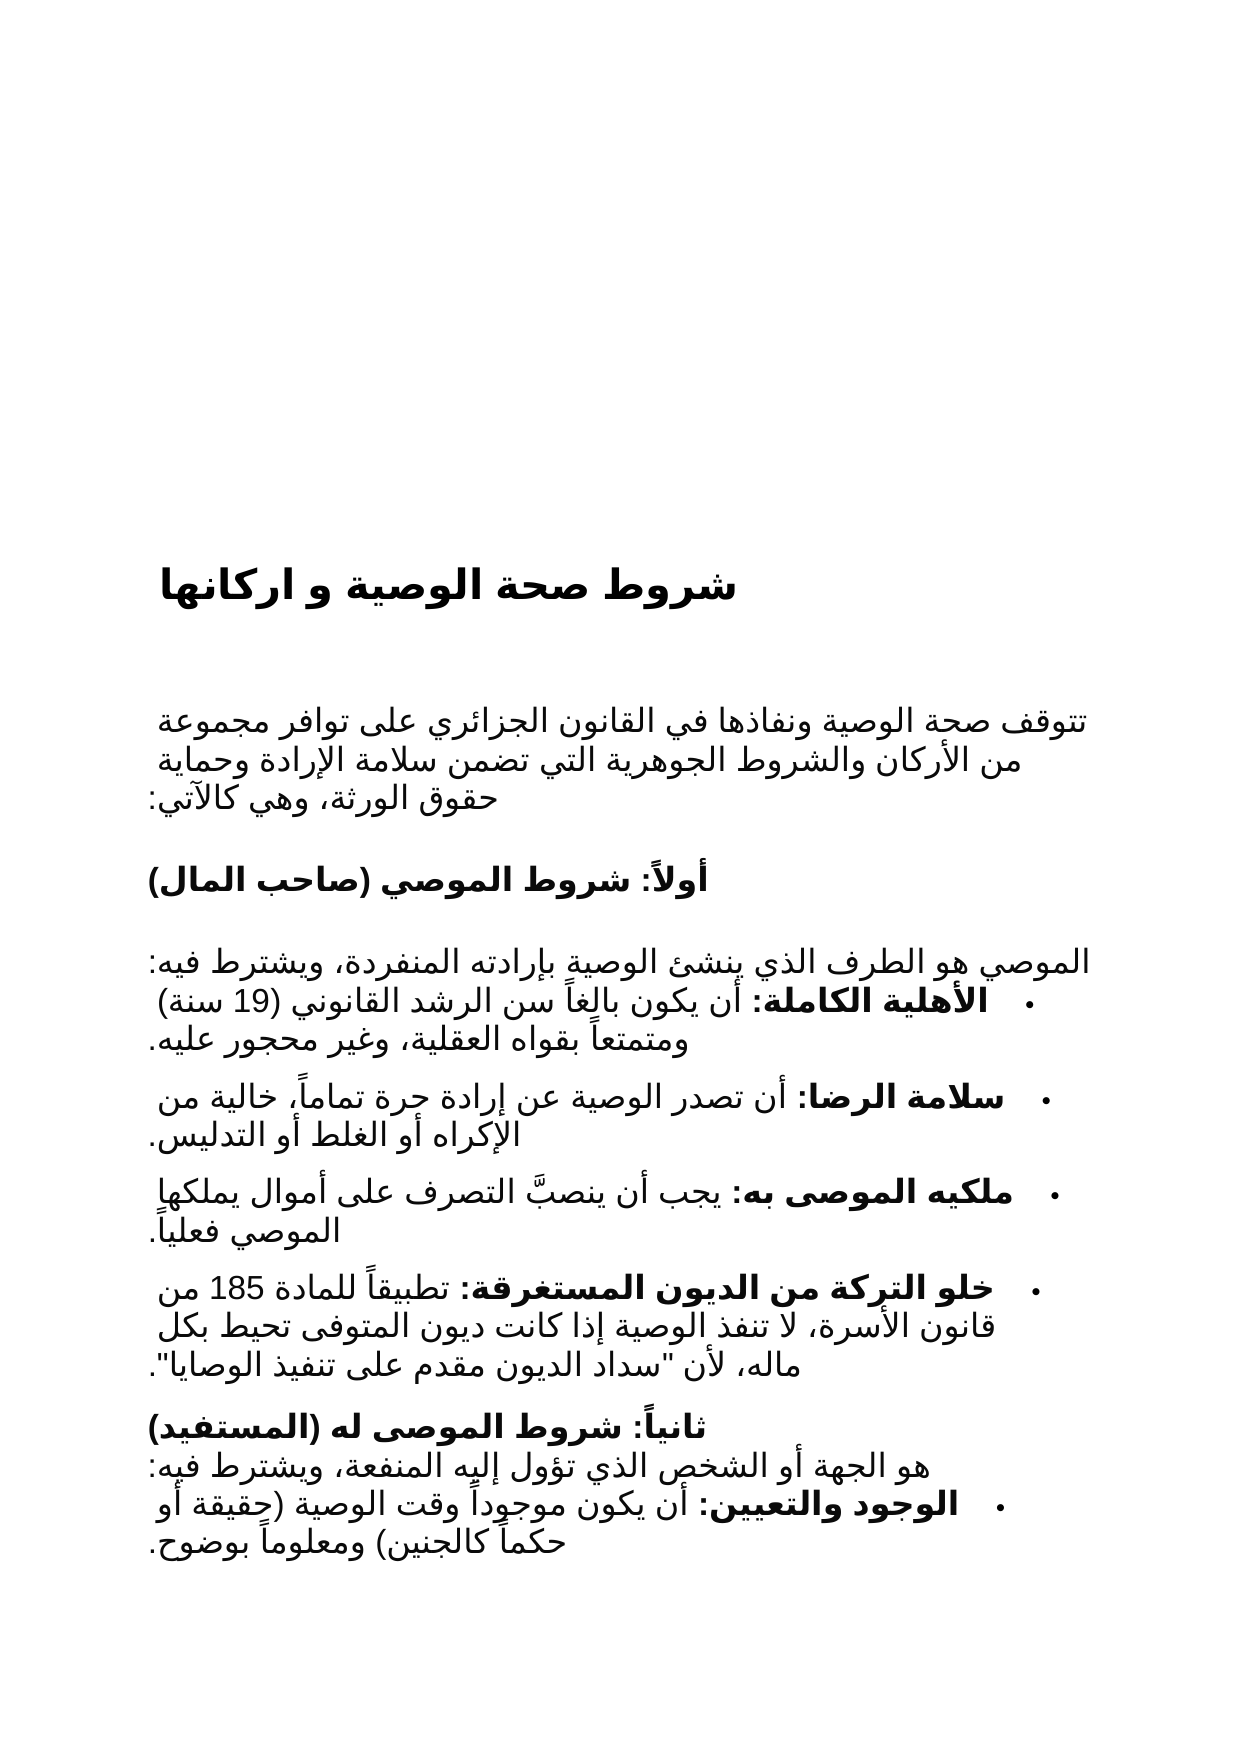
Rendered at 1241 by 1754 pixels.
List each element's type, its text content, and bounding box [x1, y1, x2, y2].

text هو الجهة أو الشخص الذي تؤول إليه المنفعة، ويشترط فيه: [148, 1446, 1093, 1484]
text تتوقف صحة الوصية ونفاذها في القانون الجزائري على توافر مجموعة من الأركان والشروط الجوهرية التي تضمن سلامة الإرادة وحماية حقوق الورثة، وهي كالآتي: [148, 701, 1093, 817]
text ثانياً: شروط الموصى له (المستفيد) [148, 1402, 1093, 1446]
list ملكيه الموصى به: يجب أن ينصبَّ التصرف على أموال يملكها الموصي فعلياً. [148, 1172, 1055, 1249]
text الموصي هو الطرف الذي ينشئ الوصية بإرادته المنفردة، ويشترط فيه: [148, 943, 1093, 981]
list سلامة الرضا: أن تصدر الوصية عن إرادة حرة تماماً، خالية من الإكراه أو الغلط أو التدليس. [148, 1077, 1055, 1153]
list خلو التركة من الديون المستغرقة: تطبيقاً للمادة 185 من قانون الأسرة، لا تنفذ الوصية إذا كانت ديون المتوفى تحيط بكل ماله، لأن "سداد الديون مقدم على تنفيذ الوصايا". [148, 1268, 1055, 1383]
text أولاً: شروط الموصي (صاحب المال) [148, 855, 1093, 899]
text شروط صحة الوصية و اركانها [148, 561, 1093, 609]
list الأهلية الكاملة: أن يكون بالغاً سن الرشد القانوني (19 سنة) ومتمتعاً بقواه العقلية، وغير محجور عليه. [148, 981, 1055, 1058]
list الوجود والتعيين: أن يكون موجوداً وقت الوصية (حقيقة أو حكماً كالجنين) ومعلوماً بوضوح. [148, 1484, 1055, 1561]
